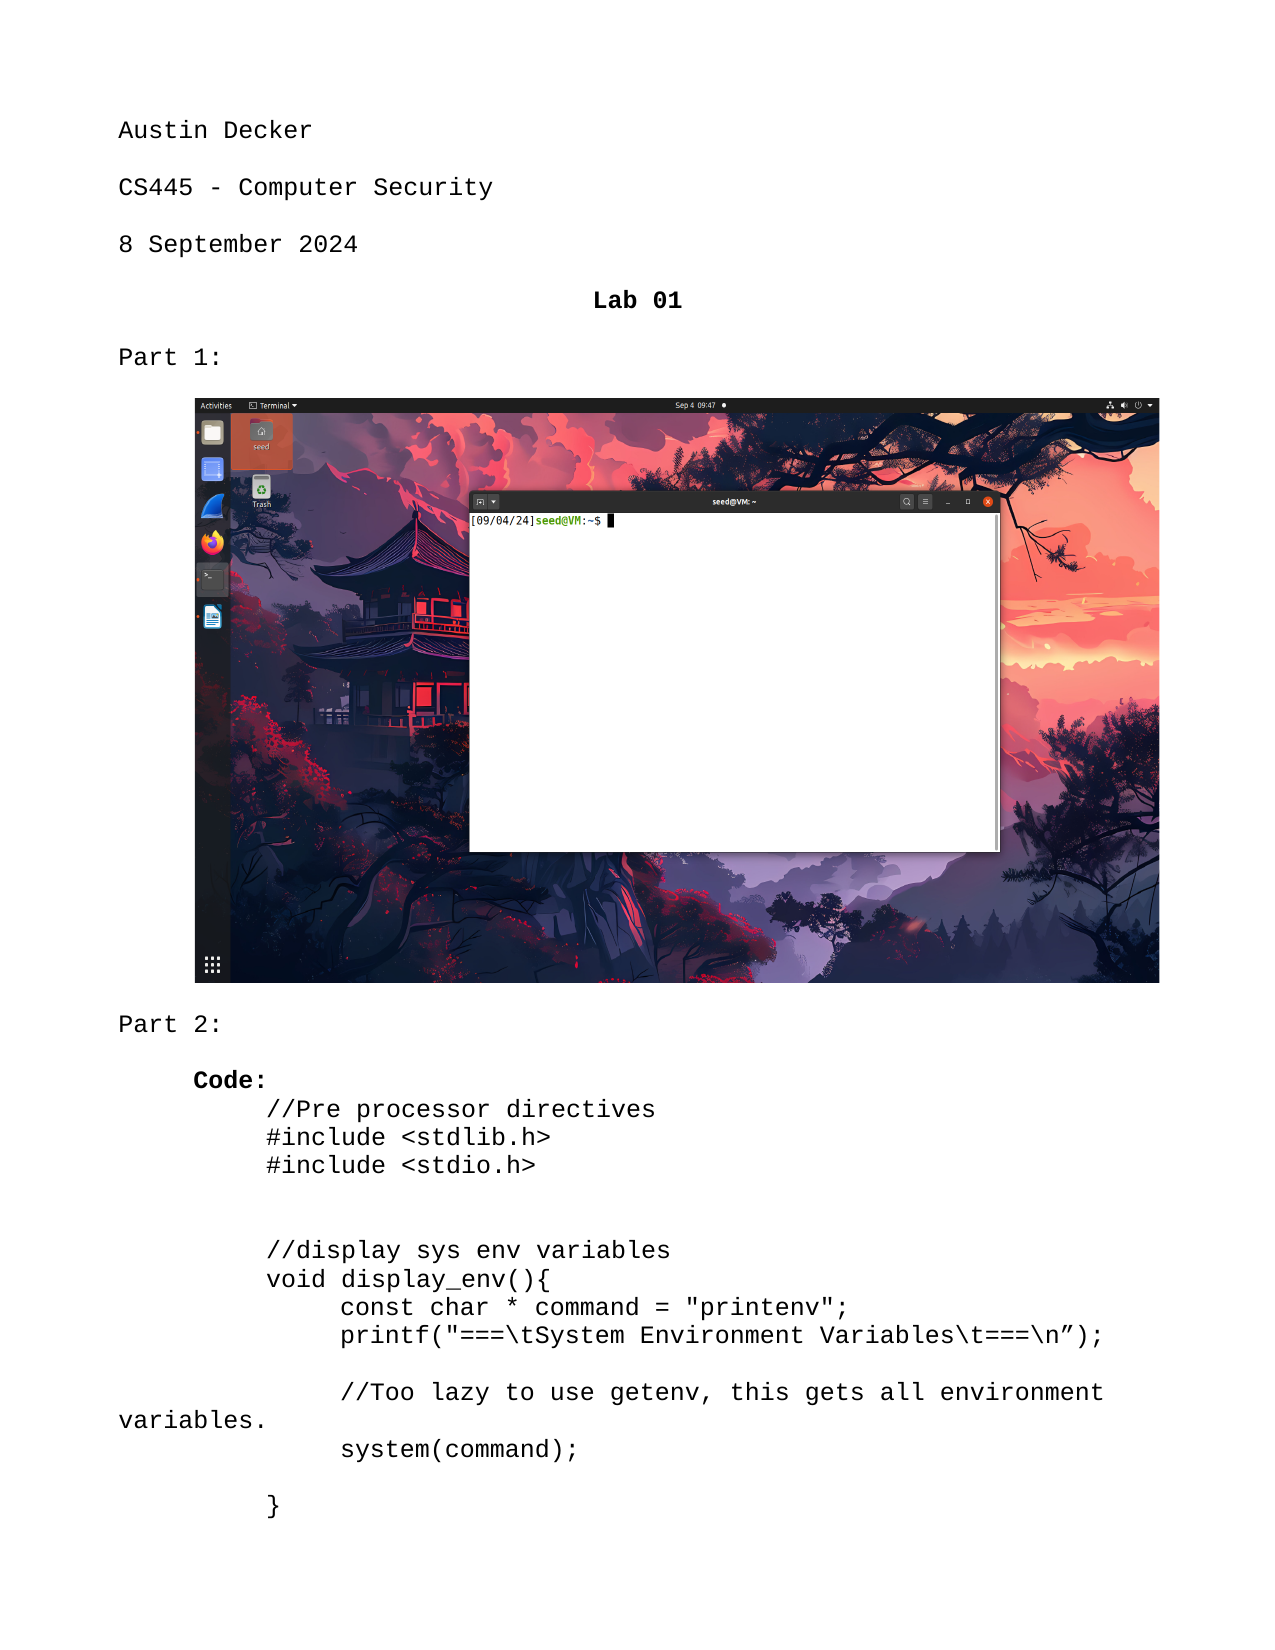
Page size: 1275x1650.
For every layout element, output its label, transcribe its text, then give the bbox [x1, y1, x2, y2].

text //display sys env variables [118, 1238, 1157, 1266]
text system(command); [118, 1436, 1157, 1464]
text Code: [118, 1068, 1157, 1096]
picture [194, 398, 1160, 983]
text #include <stdlib.h> [118, 1124, 1157, 1153]
text printf("===\tSystem Environment Variables\t===\n”); [118, 1323, 1157, 1351]
text Lab 01 [118, 288, 1157, 316]
text 8 September 2024 [118, 231, 1157, 260]
text const char * command = "printenv"; [118, 1294, 1157, 1323]
text Austin Decker [118, 118, 1157, 146]
text } [118, 1493, 1157, 1521]
text CS445 - Computer Security [118, 175, 1157, 203]
text void display_env(){ [118, 1266, 1157, 1294]
text Part 2: [118, 1011, 1157, 1039]
text #include <stdio.h> [118, 1153, 1157, 1181]
text Part 1: [118, 345, 1157, 373]
text //Too lazy to use getenv, this gets all environment variables. [118, 1379, 1157, 1436]
text //Pre processor directives [118, 1096, 1157, 1124]
